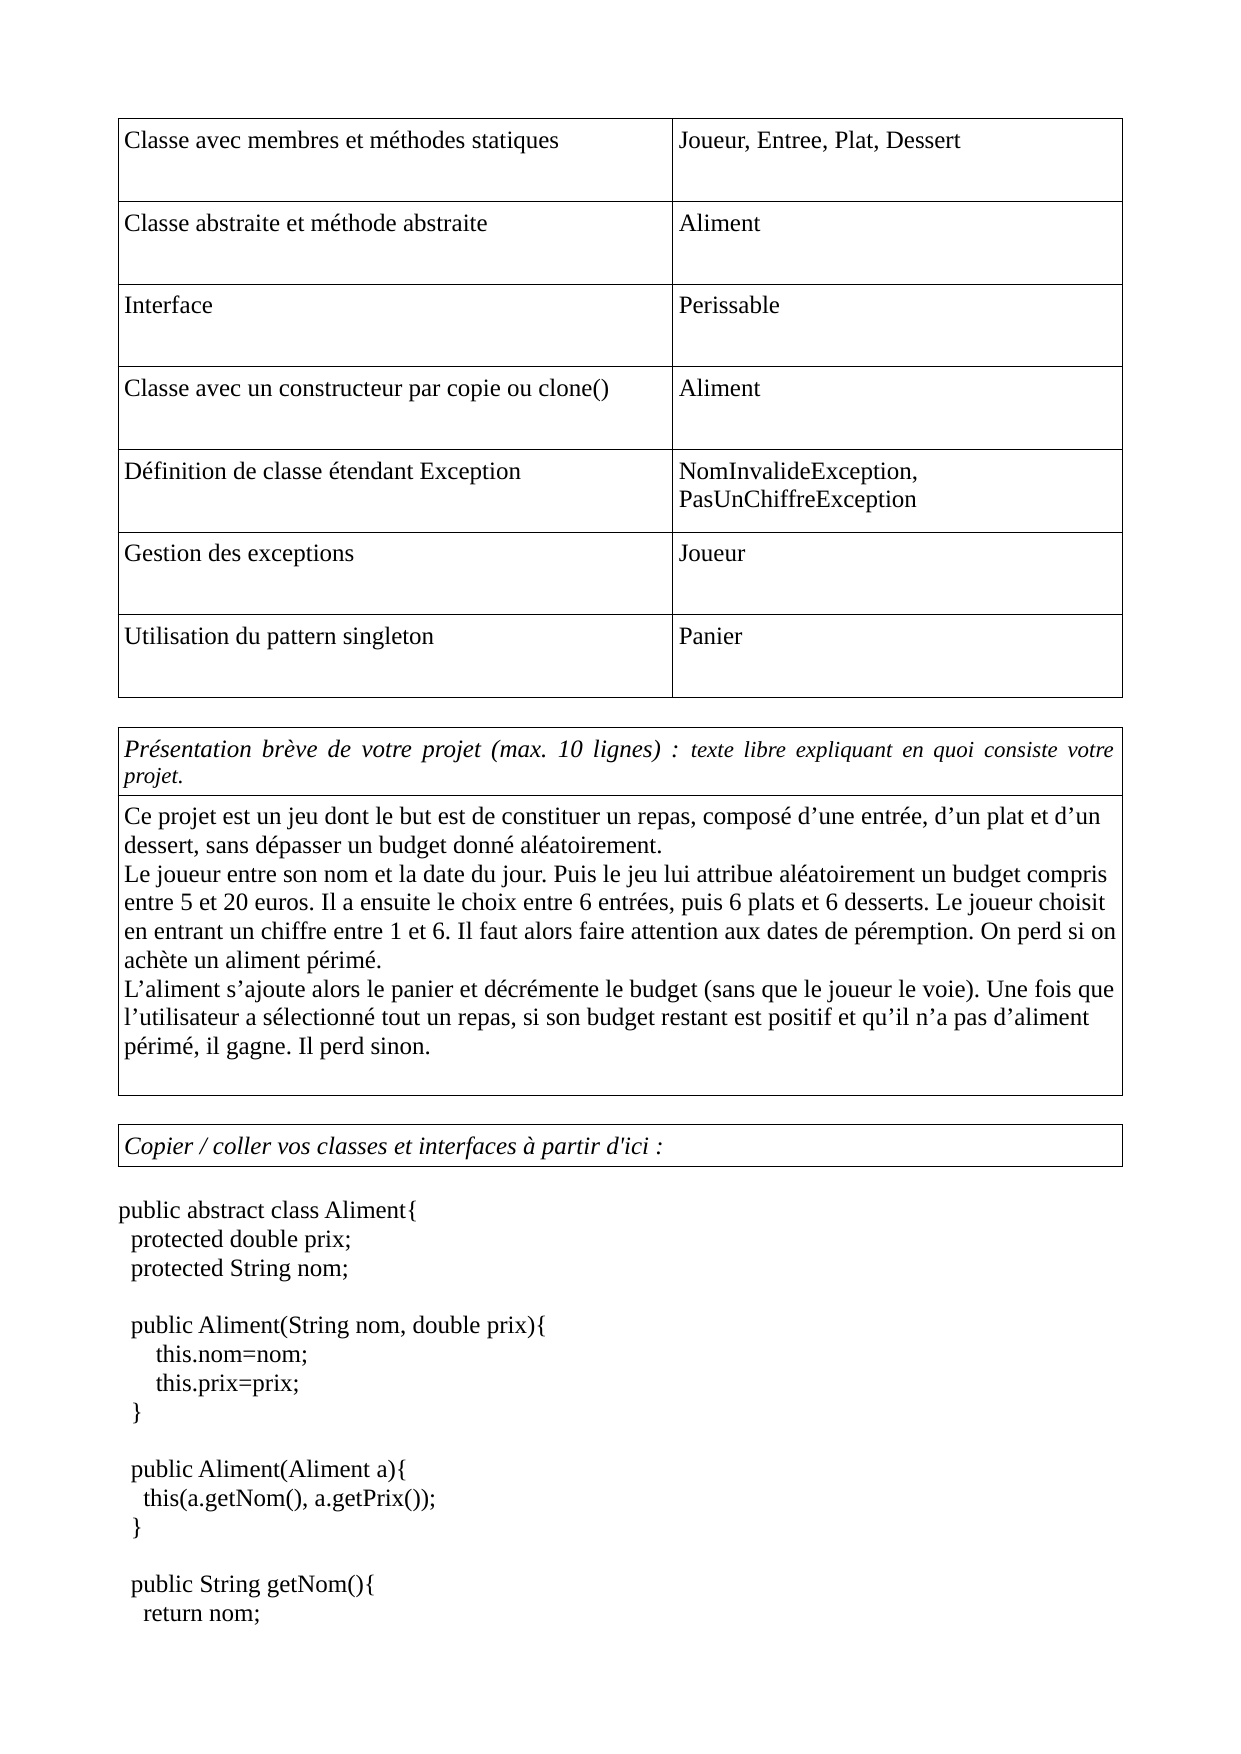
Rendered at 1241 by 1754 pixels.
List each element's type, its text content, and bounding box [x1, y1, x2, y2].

table_cell Aliment [673, 202, 1122, 283]
table_cell Classe abstraite et méthode abstraite [119, 202, 672, 283]
table_cell NomInvalideException, PasUnChiffreException [673, 450, 1122, 532]
text this.prix=prix; [118, 1368, 1122, 1397]
table_cell Définition de classe étendant Exception [119, 450, 672, 532]
text } [118, 1512, 1122, 1540]
table_cell Gestion des exceptions [119, 533, 672, 614]
text protected double prix; [118, 1224, 1122, 1253]
text public abstract class Aliment{ [118, 1195, 1122, 1224]
table_header Copier / coller vos classes et interfaces à partir d'ici : [119, 1125, 1122, 1166]
table_cell Panier [673, 615, 1122, 697]
table_cell Utilisation du pattern singleton [119, 615, 672, 697]
table_cell Interface [119, 285, 672, 366]
table_cell Joueur, Entree, Plat, Dessert [673, 119, 1122, 201]
text protected String nom; [118, 1253, 1122, 1282]
text this.nom=nom; [118, 1339, 1122, 1368]
text this(a.getNom(), a.getPrix()); [118, 1483, 1122, 1512]
table_cell Perissable [673, 285, 1122, 366]
text public String getNom(){ [118, 1569, 1122, 1598]
table_cell Classe avec membres et méthodes statiques [119, 119, 672, 201]
text } [118, 1397, 1122, 1425]
table_cell Aliment [673, 367, 1122, 449]
text public Aliment(Aliment a){ [118, 1454, 1122, 1483]
table_header Présentation brève de votre projet (max. 10 lignes) : texte libre expliquant en quoi consiste votre projet. [119, 728, 1122, 794]
table_cell Classe avec un constructeur par copie ou clone() [119, 367, 672, 449]
text public Aliment(String nom, double prix){ [118, 1310, 1122, 1339]
table_cell Ce projet est un jeu dont le but est de constituer un repas, composé d’une entrée, d’un plat et d’un dessert, sans dépasser un budget donné aléatoirement. Le joueur entre son nom et la date du jour. Puis le jeu lui attribue aléatoirement un budget compris entre 5 et 20 euros. Il a ensuite le choix entre 6 entrées, puis 6 plats et 6 desserts. Le joueur choisit en entrant un chiffre entre 1 et 6. Il faut alors faire attention aux dates de péremption. On perd si on achète un aliment périmé. L’aliment s’ajoute alors le panier et décrémente le budget (sans que le joueur le voie). Une fois que l’utilisateur a sélectionné tout un repas, si son budget restant est positif et qu’il n’a pas d’aliment périmé, il gagne. Il perd sinon. [119, 796, 1122, 1094]
text return nom; [118, 1598, 1122, 1627]
table_cell Joueur [673, 533, 1122, 614]
